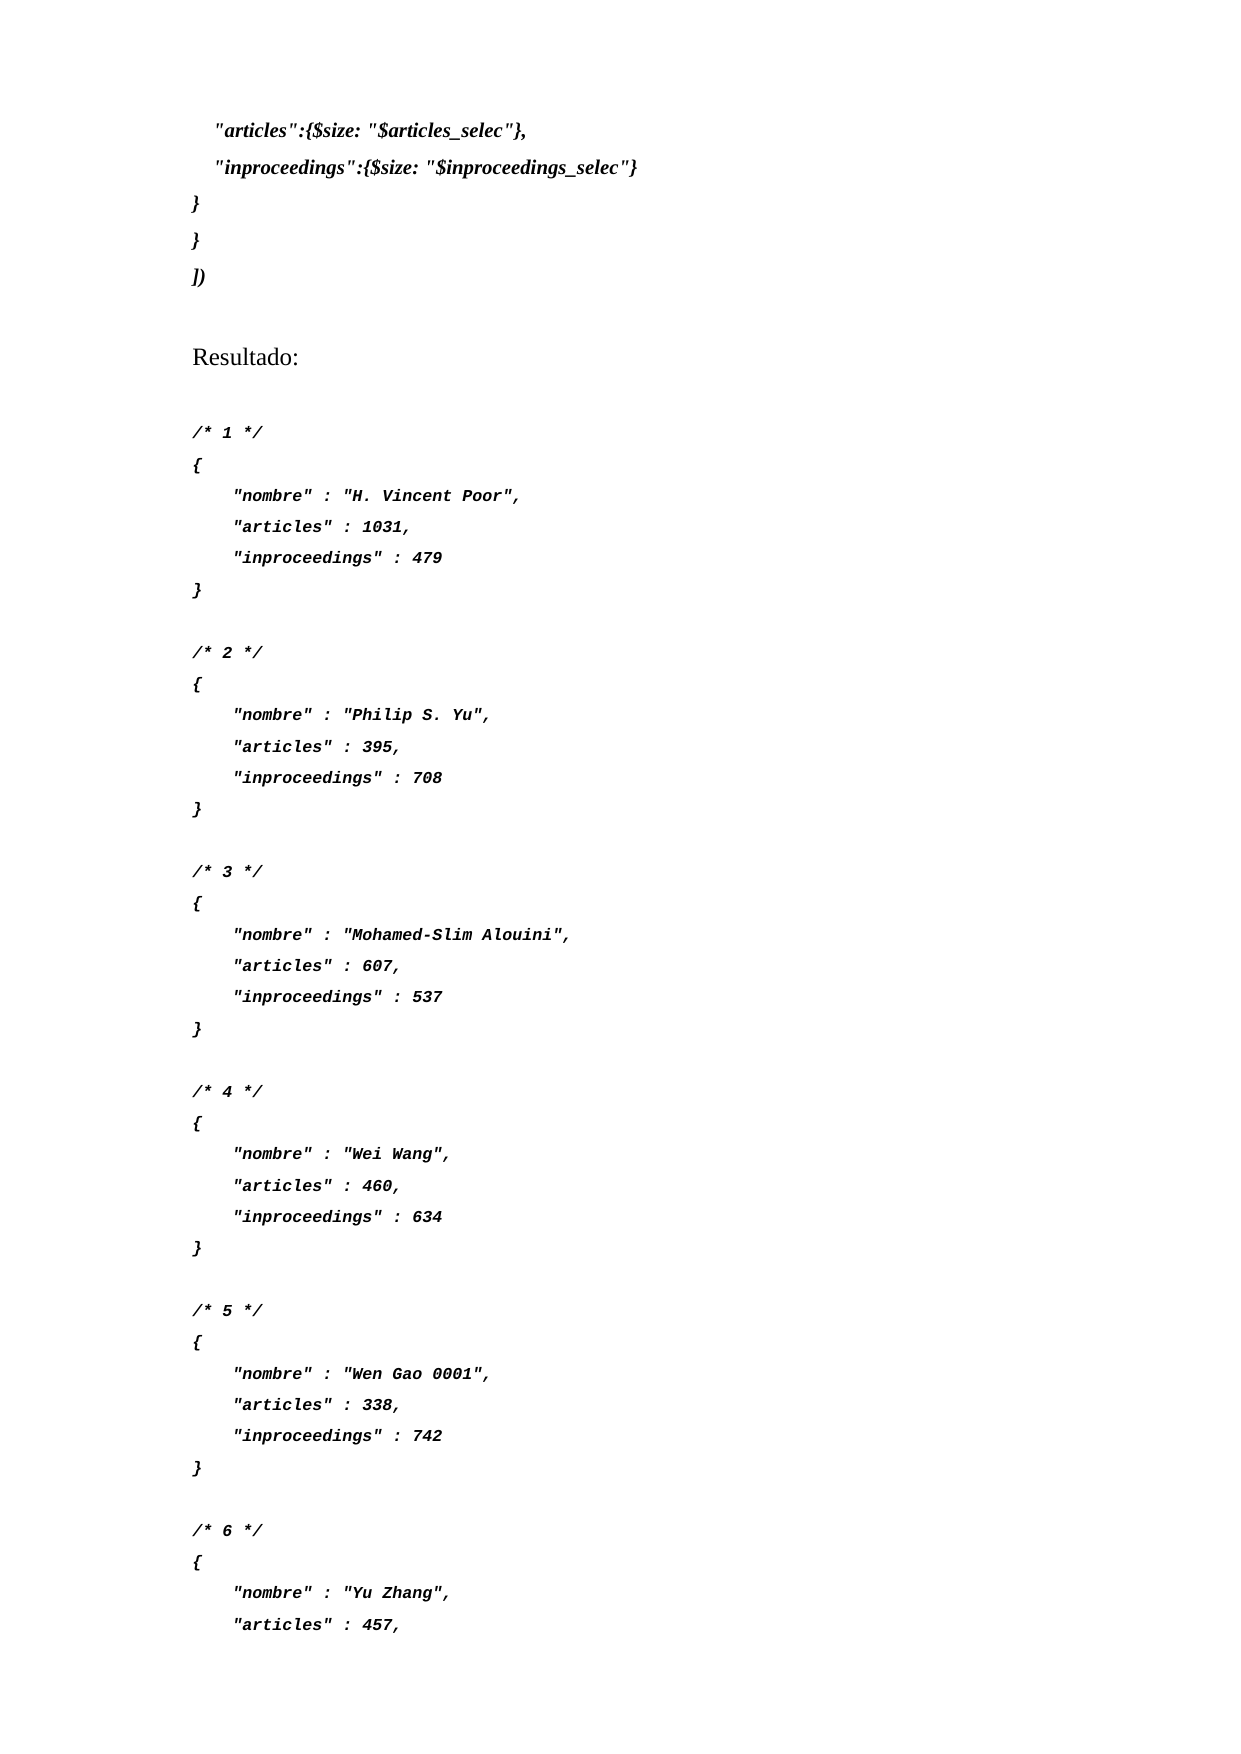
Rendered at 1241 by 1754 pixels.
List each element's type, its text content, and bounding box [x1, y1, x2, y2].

text } [192, 581, 1122, 600]
text "articles":{$size: "$articles_selec"}, [192, 118, 1122, 142]
text { [192, 1553, 1122, 1572]
text } [192, 801, 1122, 820]
text "inproceedings" : 537 [192, 989, 1122, 1008]
text { [192, 1334, 1122, 1353]
text "inproceedings" : 479 [192, 550, 1122, 569]
text } [192, 228, 1122, 252]
text /* 3 */ [192, 864, 1122, 882]
text "inproceedings" : 634 [192, 1208, 1122, 1227]
text "nombre" : "Wei Wang", [192, 1146, 1122, 1165]
text "articles" : 1031, [192, 519, 1122, 538]
text ]) [192, 264, 1122, 288]
text } [192, 1020, 1122, 1039]
text "nombre" : "H. Vincent Poor", [192, 487, 1122, 506]
text } [192, 1240, 1122, 1259]
text /* 2 */ [192, 644, 1122, 663]
text { [192, 676, 1122, 694]
text "articles" : 338, [192, 1397, 1122, 1416]
text "nombre" : "Yu Zhang", [192, 1585, 1122, 1604]
text "inproceedings" : 742 [192, 1428, 1122, 1447]
text } [192, 191, 1122, 215]
text /* 1 */ [192, 425, 1122, 443]
text /* 6 */ [192, 1522, 1122, 1541]
text { [192, 456, 1122, 475]
text /* 4 */ [192, 1083, 1122, 1102]
text "inproceedings":{$size: "$inproceedings_selec"} [192, 155, 1122, 179]
text "nombre" : "Wen Gao 0001", [192, 1365, 1122, 1384]
text "nombre" : "Mohamed-Slim Alouini", [192, 926, 1122, 945]
text Resultado: [118, 342, 1122, 371]
text "articles" : 395, [192, 738, 1122, 757]
text /* 5 */ [192, 1303, 1122, 1321]
text "nombre" : "Philip S. Yu", [192, 707, 1122, 726]
text "articles" : 457, [192, 1616, 1122, 1635]
text "articles" : 607, [192, 958, 1122, 977]
text { [192, 895, 1122, 914]
text { [192, 1114, 1122, 1133]
text "articles" : 460, [192, 1177, 1122, 1196]
text "inproceedings" : 708 [192, 769, 1122, 788]
text } [192, 1459, 1122, 1478]
